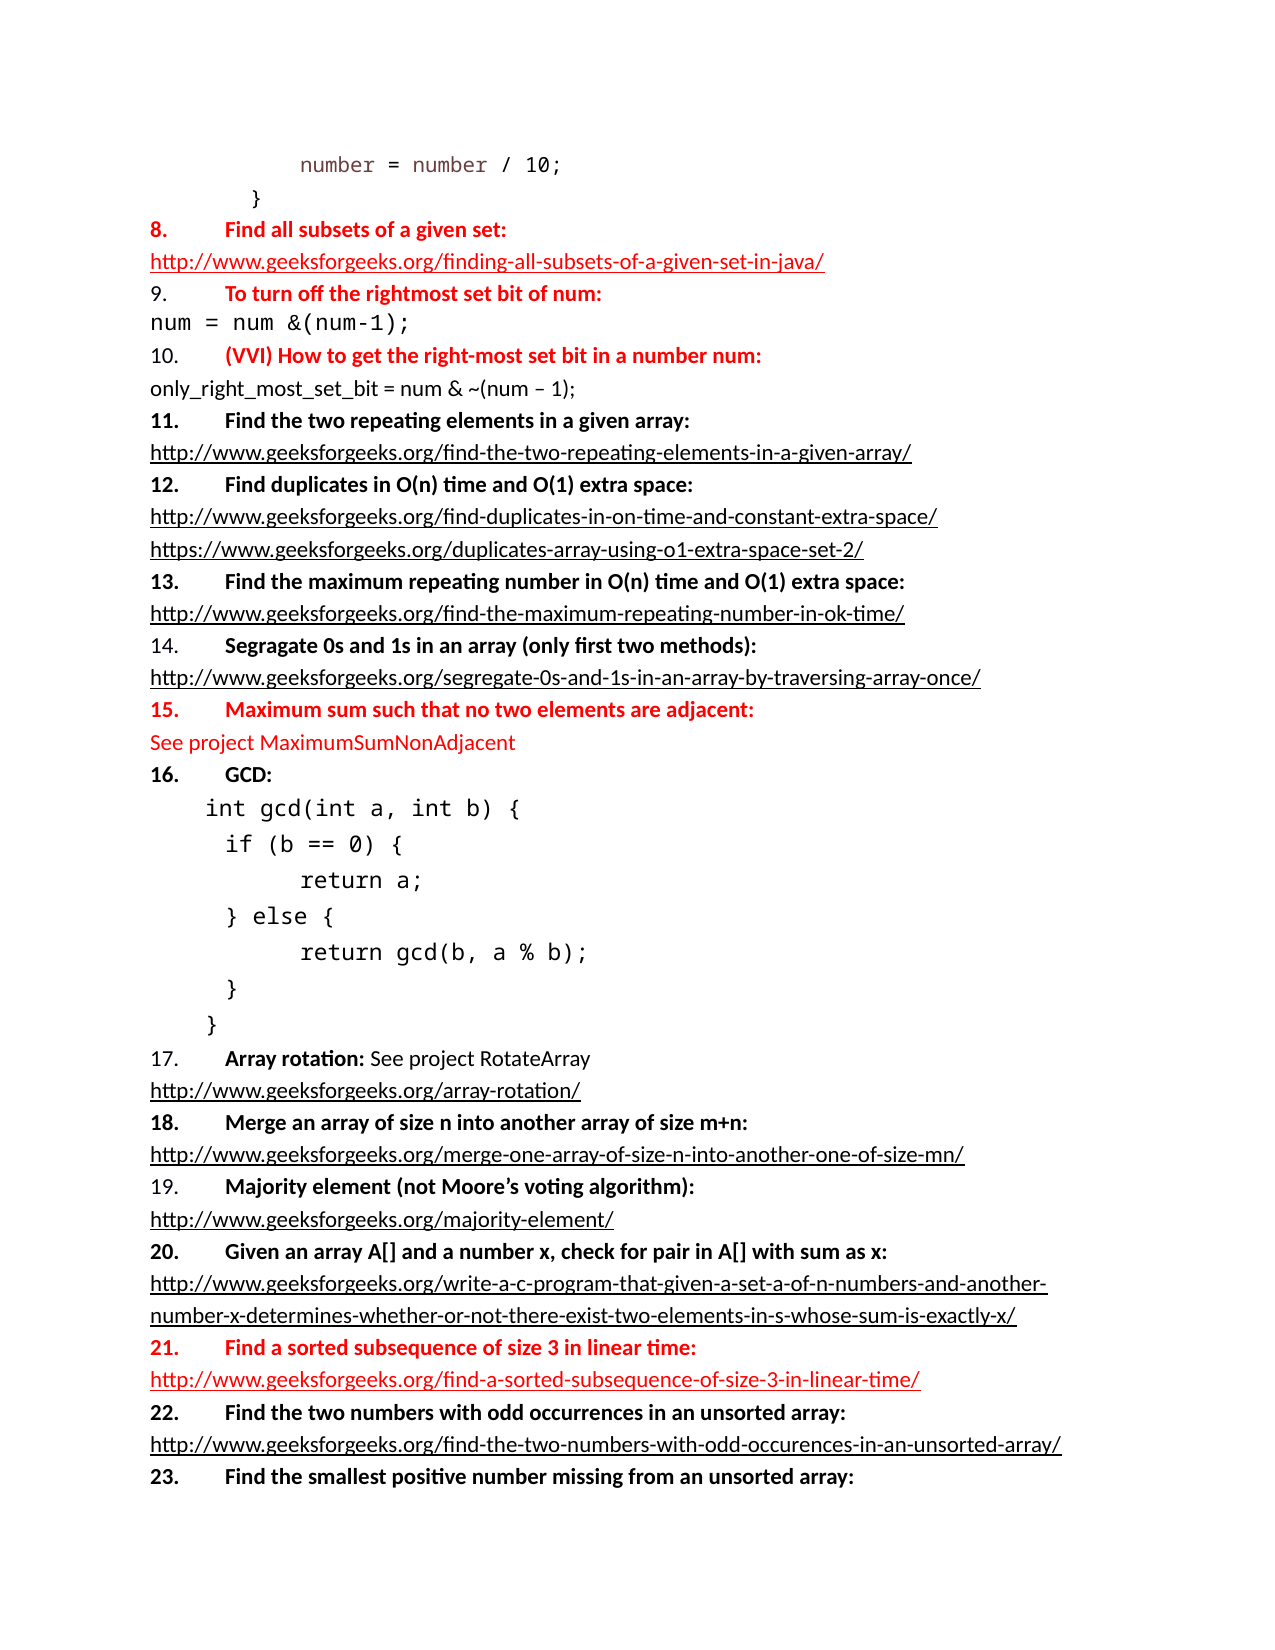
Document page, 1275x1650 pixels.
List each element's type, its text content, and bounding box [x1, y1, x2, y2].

list http://www.geeksforgeeks.org/write-a-c-program-that-given-a-set-a-of-n-numbers-and-another-number-x-determines-whether-or-not-there-exist-two-elements-in-s-whose-sum-is-exactly-x/ [150, 1269, 1125, 1329]
list To turn off the rightmost set bit of num: [150, 279, 1125, 308]
list return a; [150, 864, 1125, 895]
list if (b == 0) { [150, 828, 1125, 859]
list Find the two numbers with odd occurrences in an unsorted array: [150, 1398, 1125, 1426]
list int gcd(int a, int b) { [150, 792, 1125, 823]
list } [150, 972, 1125, 1003]
list https://www.geeksforgeeks.org/duplicates-array-using-o1-extra-space-set-2/ [150, 535, 1125, 563]
list http://www.geeksforgeeks.org/find-duplicates-in-on-time-and-constant-extra-space/ [150, 502, 1125, 531]
list Array rotation: See project RotateArray [150, 1044, 1125, 1072]
list http://www.geeksforgeeks.org/finding-all-subsets-of-a-given-set-in-java/ [150, 247, 1125, 275]
list } [150, 1008, 1125, 1039]
list http://www.geeksforgeeks.org/segregate-0s-and-1s-in-an-array-by-traversing-array-once/ [150, 663, 1125, 691]
list http://www.geeksforgeeks.org/find-the-maximum-repeating-number-in-ok-time/ [150, 599, 1125, 627]
list http://www.geeksforgeeks.org/majority-element/ [150, 1205, 1125, 1233]
list Find all subsets of a given set: [150, 215, 1125, 243]
list only_right_most_set_bit = num & ~(num – 1); [150, 374, 1125, 402]
list } [150, 183, 1125, 211]
list http://www.geeksforgeeks.org/array-rotation/ [150, 1076, 1125, 1104]
list } else { [150, 900, 1125, 931]
list Majority element (not Moore’s voting algorithm): [150, 1172, 1125, 1201]
list number = number / 10; [150, 150, 1125, 178]
list Find the smallest positive number missing from an unsorted array: [150, 1462, 1125, 1490]
list Segragate 0s and 1s in an array (only first two methods): [150, 631, 1125, 659]
list http://www.geeksforgeeks.org/find-the-two-numbers-with-odd-occurences-in-an-unsorted-array/ [150, 1430, 1125, 1458]
list Find duplicates in O(n) time and O(1) extra space: [150, 470, 1125, 498]
list http://www.geeksforgeeks.org/find-the-two-repeating-elements-in-a-given-array/ [150, 438, 1125, 466]
list Find the two repeating elements in a given array: [150, 406, 1125, 434]
list GCD: [150, 760, 1125, 788]
list return gcd(b, a % b); [150, 936, 1125, 967]
list Find a sorted subsequence of size 3 in linear time: [150, 1333, 1125, 1361]
list Given an array A[] and a number x, check for pair in A[] with sum as x: [150, 1237, 1125, 1265]
list See project MaximumSumNonAdjacent [150, 728, 1125, 756]
list num = num &(num-1); [150, 312, 1125, 338]
list Merge an array of size n into another array of size m+n: [150, 1108, 1125, 1136]
list (VVI) How to get the right-most set bit in a number num: [150, 342, 1125, 369]
list Find the maximum repeating number in O(n) time and O(1) extra space: [150, 567, 1125, 595]
list http://www.geeksforgeeks.org/merge-one-array-of-size-n-into-another-one-of-size-mn/ [150, 1140, 1125, 1168]
list Maximum sum such that no two elements are adjacent: [150, 696, 1125, 724]
list http://www.geeksforgeeks.org/find-a-sorted-subsequence-of-size-3-in-linear-time/ [150, 1366, 1125, 1394]
